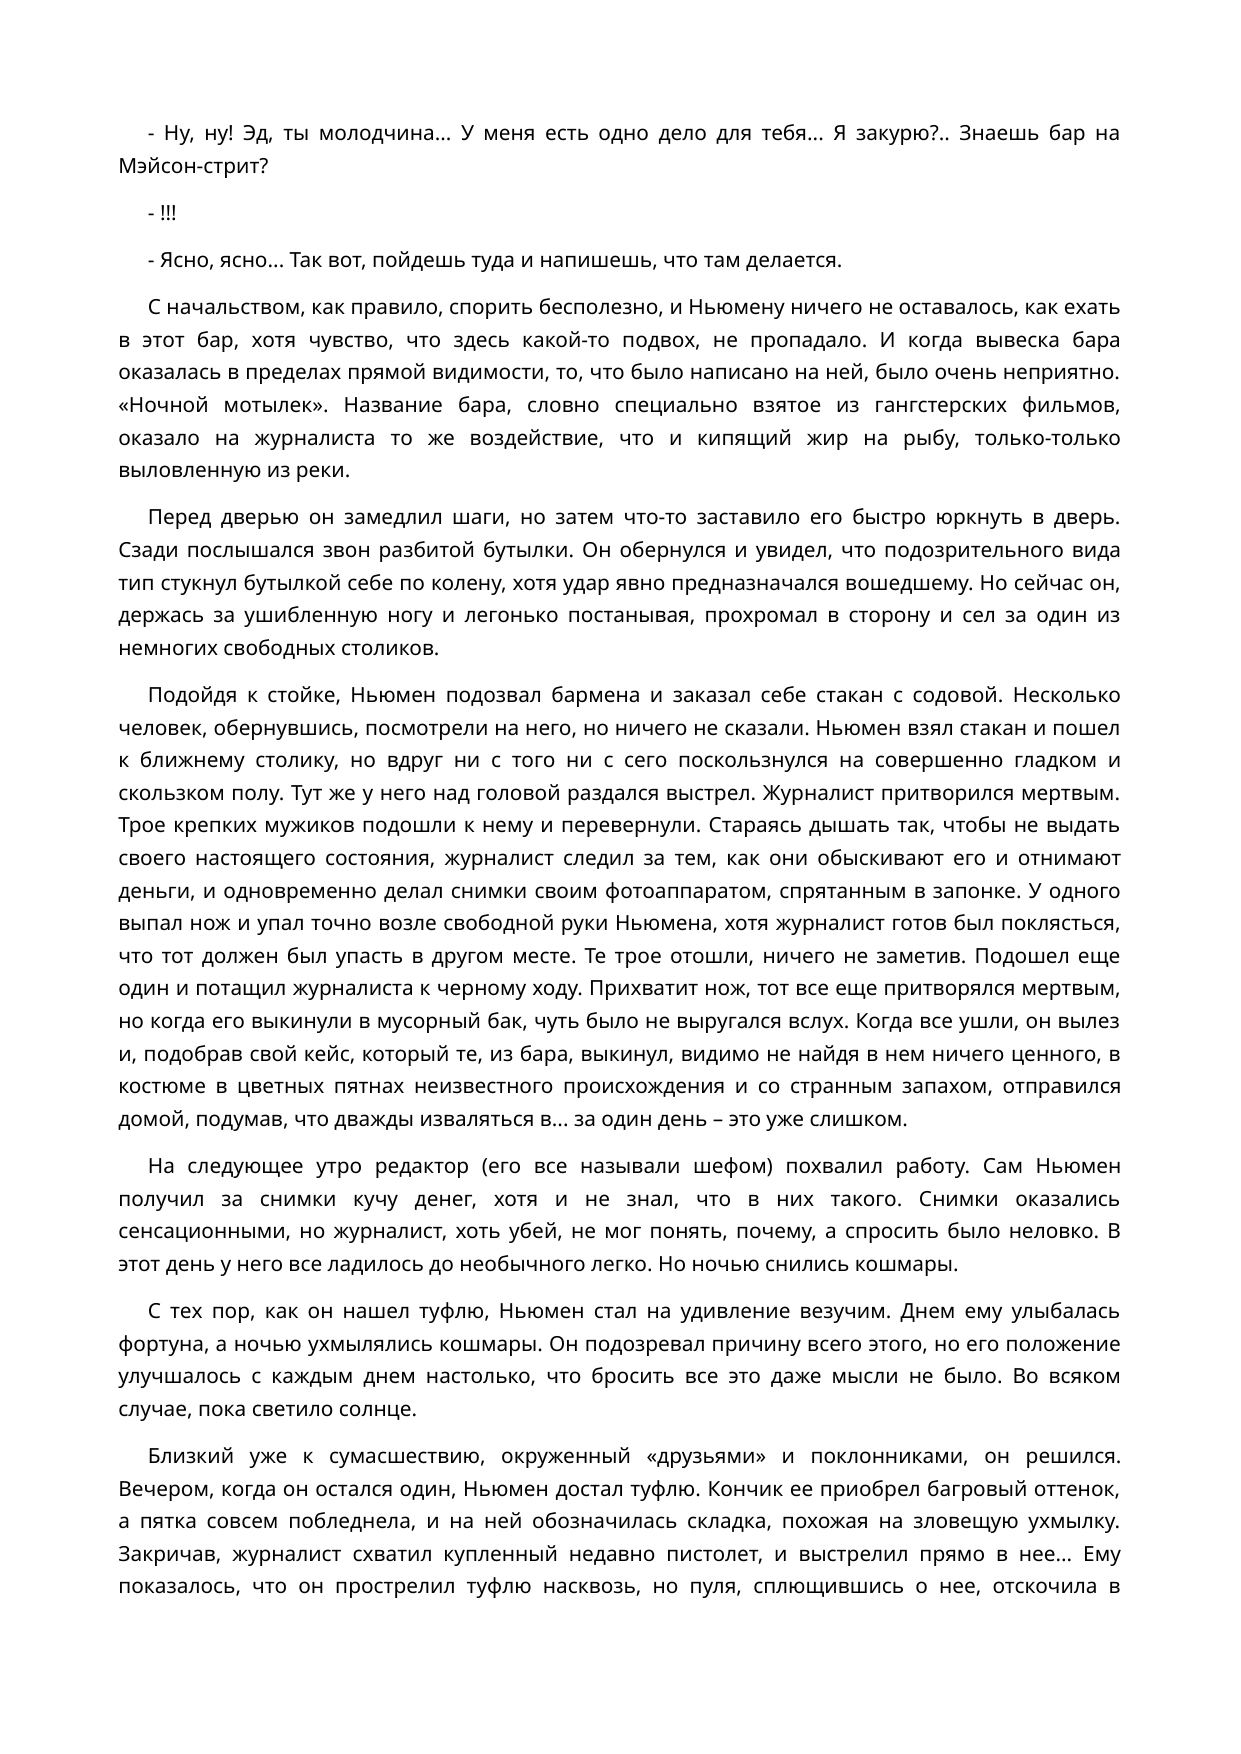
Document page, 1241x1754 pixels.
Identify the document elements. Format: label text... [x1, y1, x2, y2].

text - !!! [118, 198, 1122, 226]
text - Ясно, ясно... Так вот, пойдешь туда и напишешь, что там делается. [118, 245, 1122, 273]
text Близкий уже к сумасшествию, окруженный «друзьями» и поклонниками, он решился. Вечером, когда он остался один, Ньюмен достал туфлю. Кончик ее приобрел багровый оттенок, а пятка совсем побледнела, и на ней обозначилась складка, похожая на зловещую ухмылку. Закричав, журналист схватил купленный недавно пистолет, и выстрелил прямо в нее... Ему показалось, что он прострелил туфлю насквозь, но пуля, сплющившись о нее, отскочила в [118, 1441, 1122, 1600]
text Перед дверью он замедлил шаги, но затем что-то заставило его быстро юркнуть в дверь. Сзади послышался звон разбитой бутылки. Он обернулся и увидел, что подозрительного вида тип стукнул бутылкой себе по колену, хотя удар явно предназначался вошедшему. Но сейчас он, держась за ушибленную ногу и легонько постанывая, прохромал в сторону и сел за один из немногих свободных столиков. [118, 502, 1122, 661]
text Подойдя к стойке, Ньюмен подозвал бармена и заказал себе стакан с содовой. Несколько человек, обернувшись, посмотрели на него, но ничего не сказали. Ньюмен взял стакан и пошел к ближнему столику, но вдруг ни с того ни с сего поскользнулся на совершенно гладком и скользком полу. Тут же у него над головой раздался выстрел. Журналист притворился мертвым. Трое крепких мужиков подошли к нему и перевернули. Стараясь дышать так, чтобы не выдать своего настоящего состояния, журналист следил за тем, как они обыскивают его и отнимают деньги, и одновременно делал снимки своим фотоаппаратом, спрятанным в запонке. У одного выпал нож и упал точно возле свободной руки Ньюмена, хотя журналист готов был поклясться, что тот должен был упасть в другом месте. Те трое отошли, ничего не заметив. Подошел еще один и потащил журналиста к черному ходу. Прихватит нож, тот все еще притворялся мертвым, но когда его выкинули в мусорный бак, чуть было не выругался вслух. Когда все ушли, он вылез и, подобрав свой кейс, который те, из бара, выкинул, видимо не найдя в нем ничего ценного, в костюме в цветных пятнах неизвестного происхождения и со странным запахом, отправился домой, подумав, что дважды изваляться в... за один день – это уже слишком. [118, 680, 1122, 1132]
text С тех пор, как он нашел туфлю, Ньюмен стал на удивление везучим. Днем ему улыбалась фортуна, а ночью ухмылялись кошмары. Он подозревал причину всего этого, но его положение улучшалось с каждым днем настолько, что бросить все это даже мысли не было. Во всяком случае, пока светило солнце. [118, 1296, 1122, 1422]
text На следующее утро редактор (его все называли шефом) похвалил работу. Сам Ньюмен получил за снимки кучу денег, хотя и не знал, что в них такого. Снимки оказались сенсационными, но журналист, хоть убей, не мог понять, почему, а спросить было неловко. В этот день у него все ладилось до необычного легко. Но ночью снились кошмары. [118, 1151, 1122, 1277]
text С начальством, как правило, спорить бесполезно, и Ньюмену ничего не оставалось, как ехать в этот бар, хотя чувство, что здесь какой-то подвох, не пропадало. И когда вывеска бара оказалась в пределах прямой видимости, то, что было написано на ней, было очень неприятно. «Ночной мотылек». Название бара, словно специально взятое из гангстерских фильмов, оказало на журналиста то же воздействие, что и кипящий жир на рыбу, только-только выловленную из реки. [118, 292, 1122, 484]
text - Ну, ну! Эд, ты молодчина... У меня есть одно дело для тебя... Я закурю?.. Знаешь бар на Мэйсон-стрит? [118, 118, 1122, 179]
